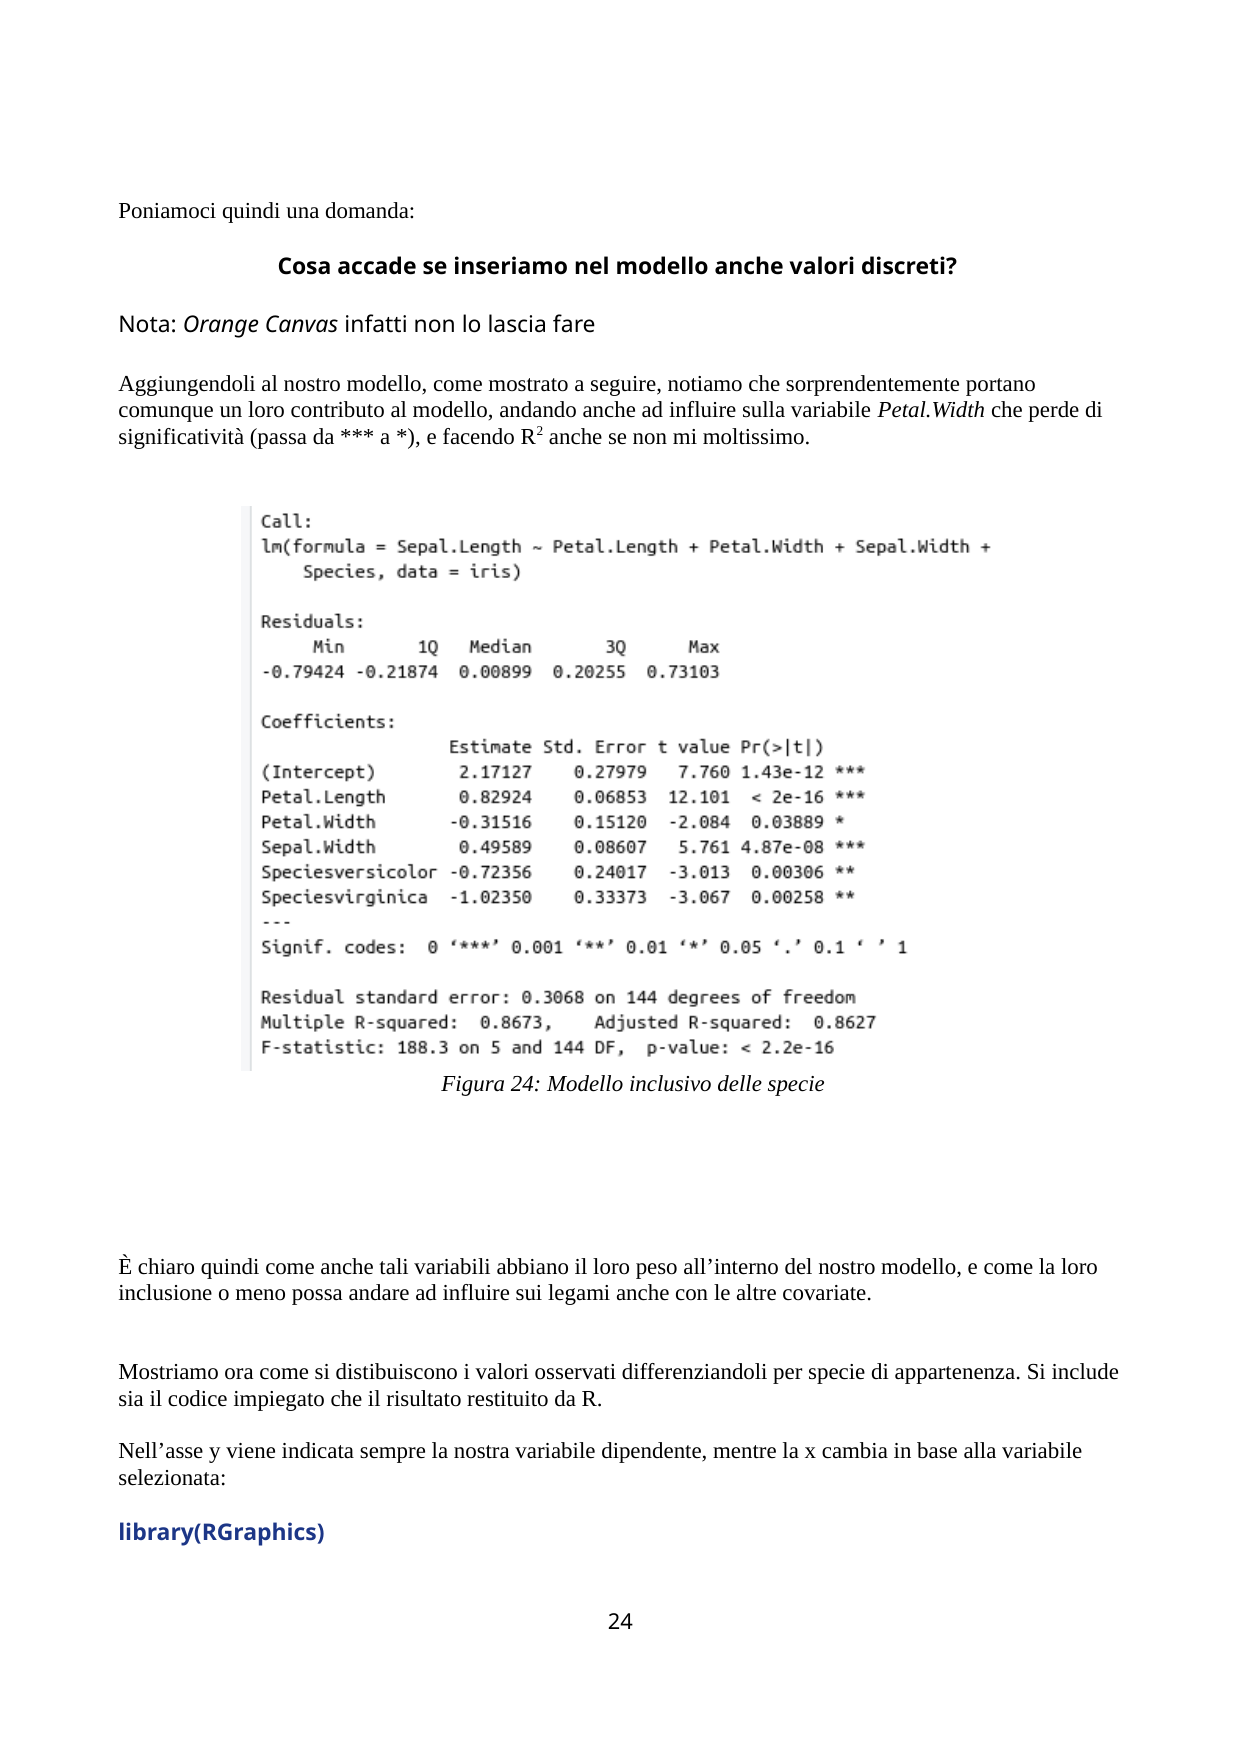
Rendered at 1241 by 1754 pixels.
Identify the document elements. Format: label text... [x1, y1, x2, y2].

picture [241, 506, 1028, 1071]
text È chiaro quindi come anche tali variabili abbiano il loro peso all’interno del nostro modello, e come la loro inclusione o meno possa andare ad influire sui legami anche con le altre covariate. [118, 1253, 1122, 1306]
text library(RGraphics) [118, 1516, 1122, 1548]
text Figura 24: Modello inclusivo delle specie [241, 1071, 1027, 1097]
text Aggiungendoli al nostro modello, come mostrato a seguire, notiamo che sorprendentemente portano comunque un loro contributo al modello, andando anche ad influire sulla variabile Petal.Width che perde di significatività (passa da *** a *), e facendo R2 anche se non mi moltissimo. [118, 370, 1122, 449]
text Nell’asse y viene indicata sempre la nostra variabile dipendente, mentre la x cambia in base alla variabile selezionata: [118, 1437, 1122, 1490]
text Poniamoci quindi una domanda: [118, 197, 1122, 223]
text Nota: Orange Canvas infatti non lo lascia fare [118, 307, 1122, 339]
text Cosa accade se inseriamo nel modello anche valori discreti? [118, 250, 1122, 281]
text Mostriamo ora come si distibuiscono i valori osservati differenziandoli per specie di appartenenza. Si include sia il codice impiegato che il risultato restituito da R. [118, 1358, 1122, 1411]
